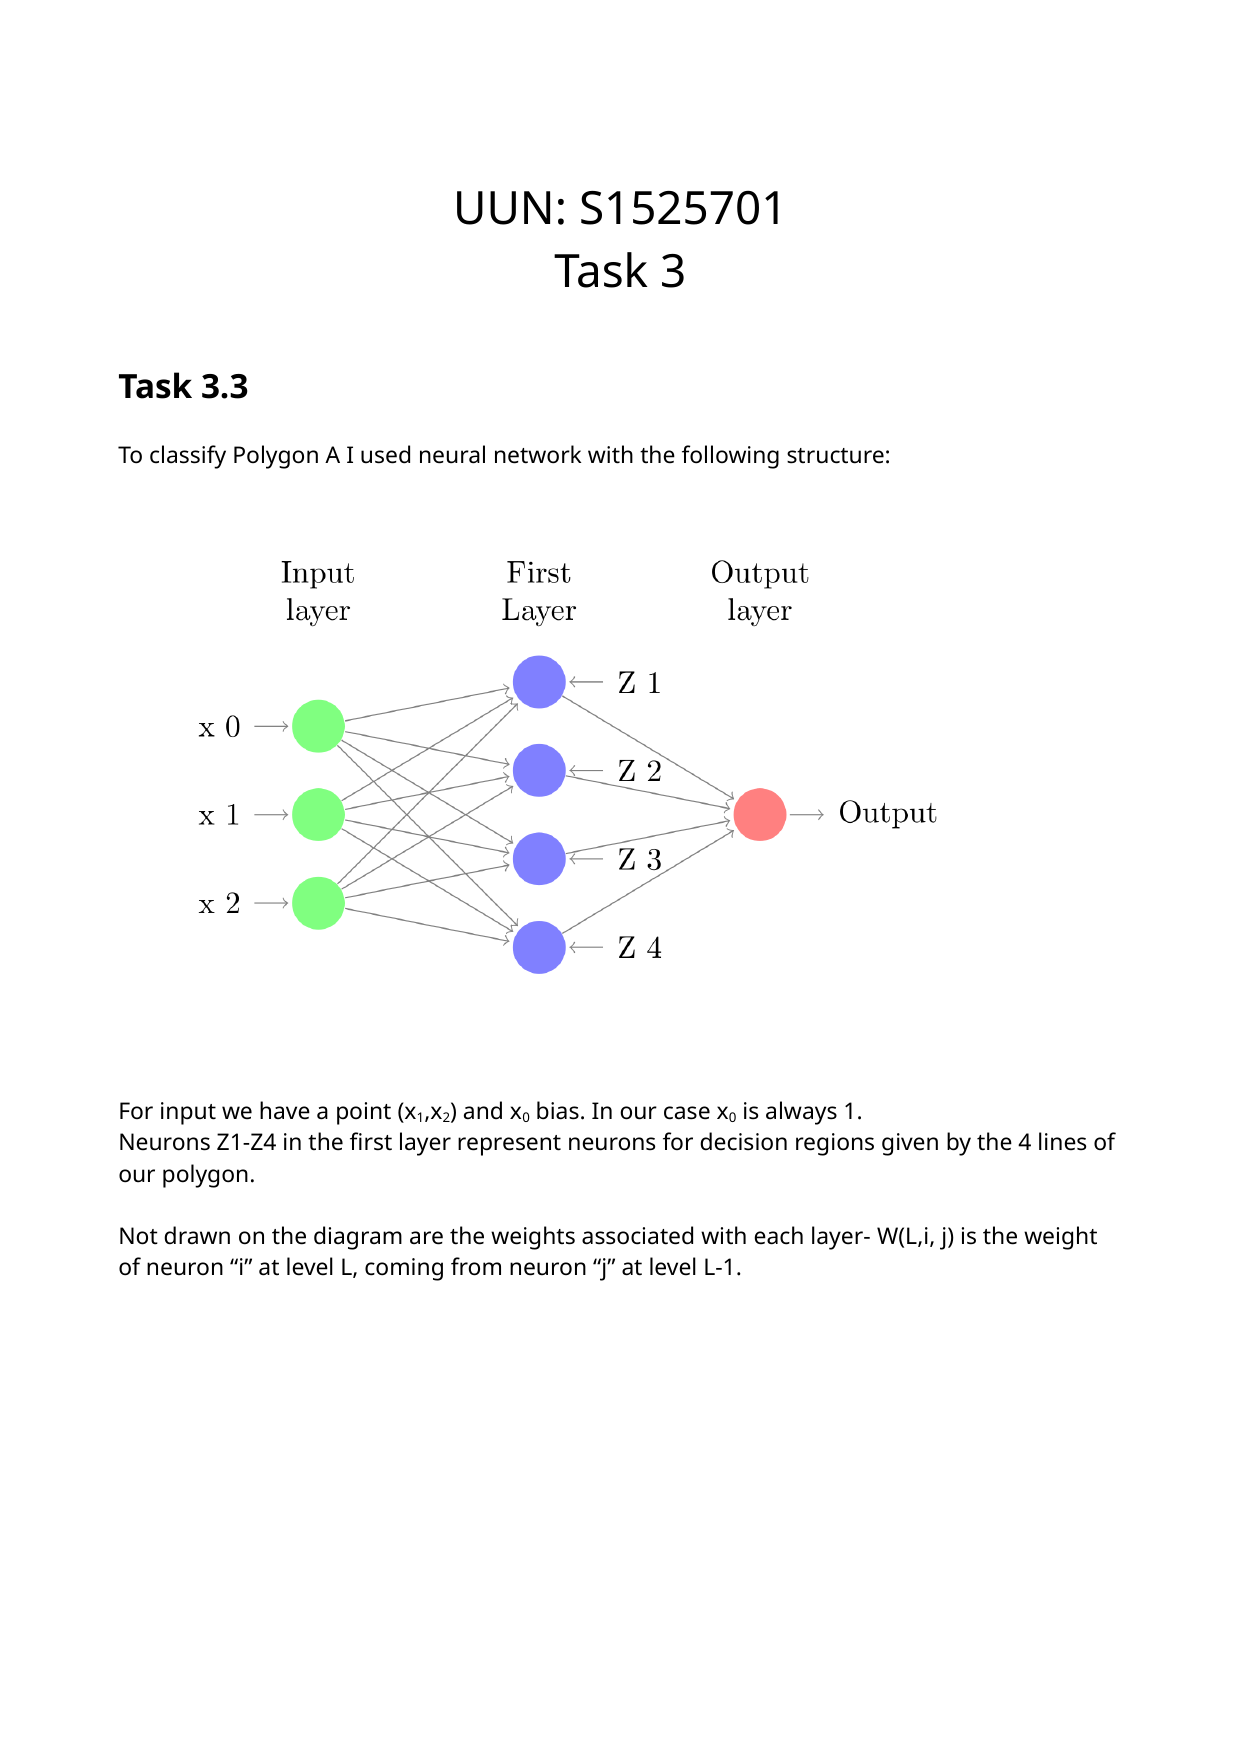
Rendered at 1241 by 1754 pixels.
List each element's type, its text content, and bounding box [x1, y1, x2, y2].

text Task 3.3 [118, 363, 1122, 408]
text Task 3 [118, 238, 1122, 300]
text Neurons Z1-Z4 in the first layer represent neurons for decision regions given by the 4 lines of our polygon. [118, 1126, 1122, 1189]
text Not drawn on the diagram are the weights associated with each layer- W(L,i, j) is the weight of neuron “i” at level L, coming from neuron “j” at level L-1. [118, 1220, 1122, 1282]
text UUN: S1525701 [118, 176, 1122, 238]
text To classify Polygon A I used neural network with the following structure: [118, 439, 1122, 471]
picture [104, 485, 1006, 1064]
text For input we have a point (x1,x2) and x0 bias. In our case x0 is always 1. [118, 1095, 1122, 1126]
